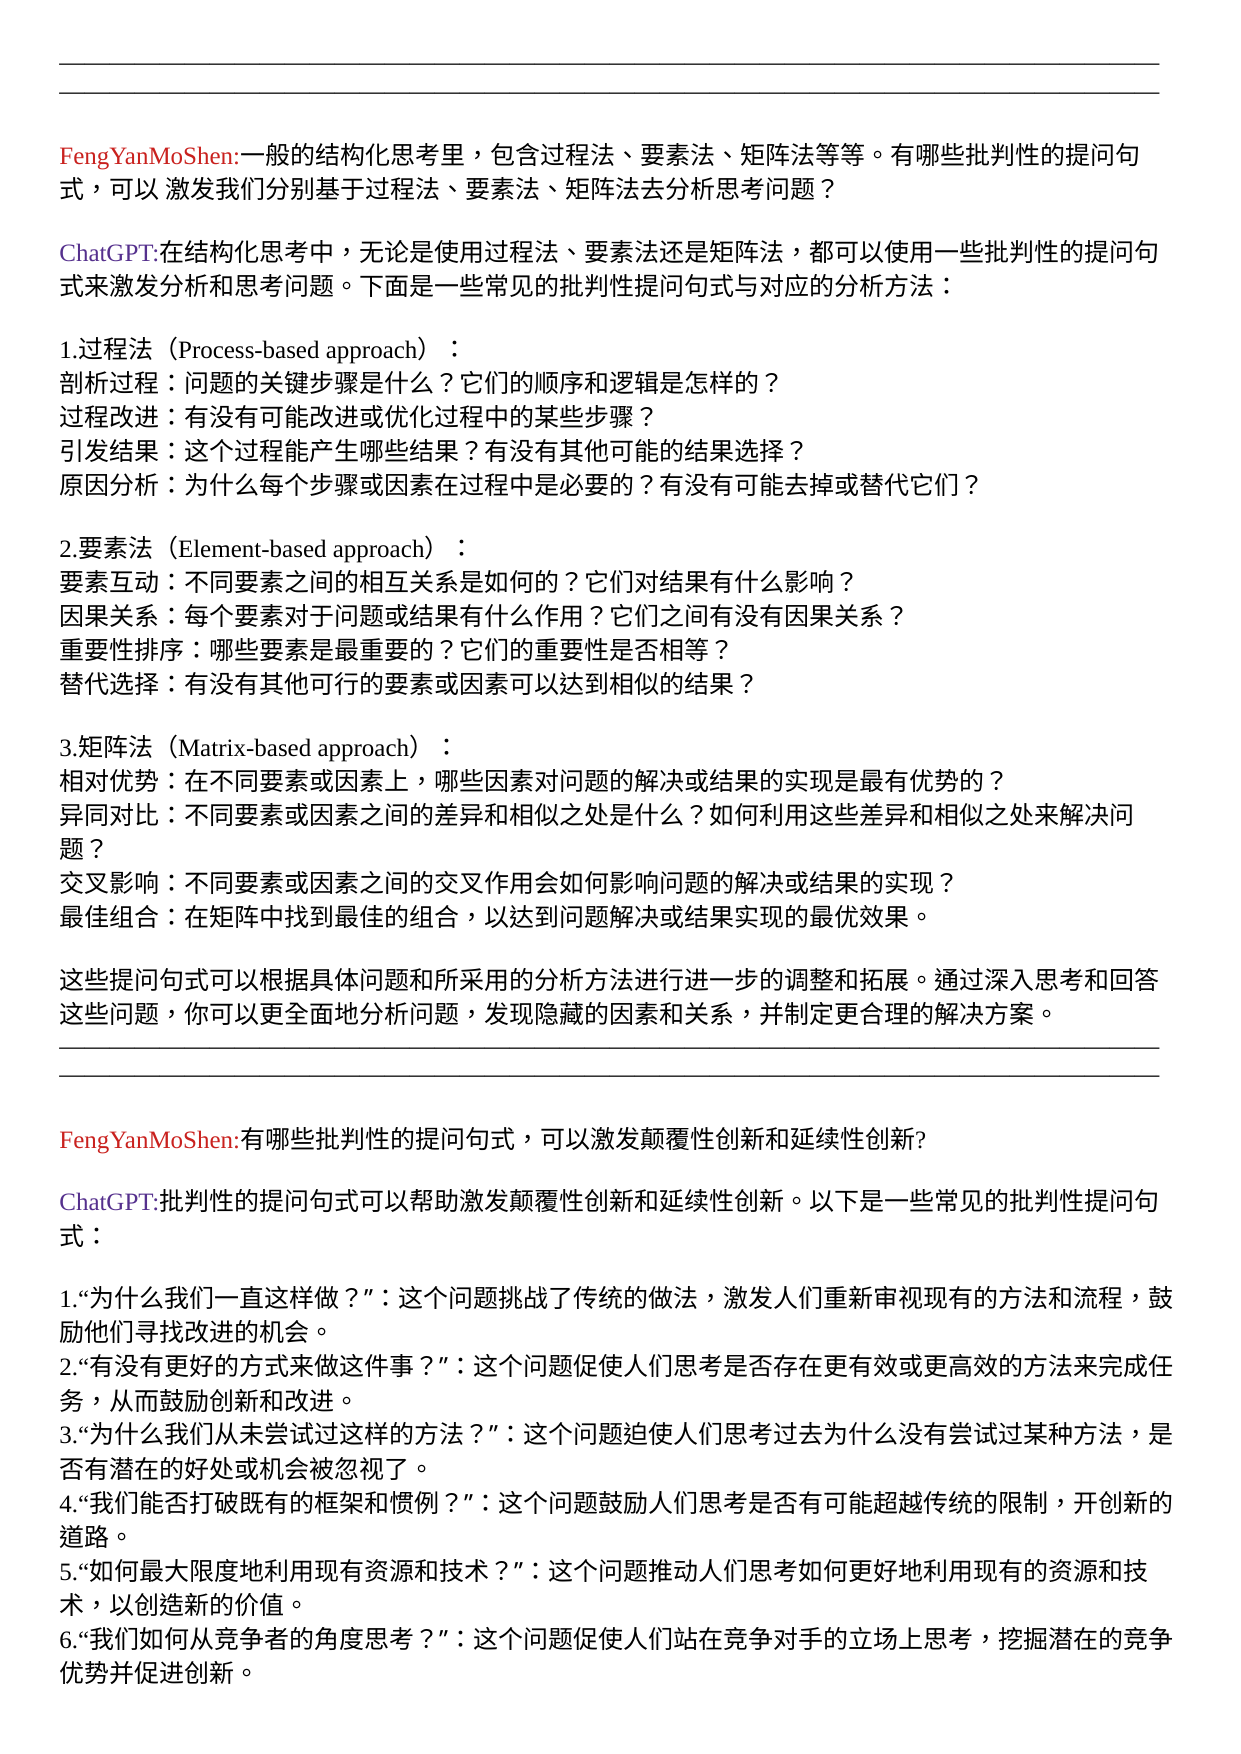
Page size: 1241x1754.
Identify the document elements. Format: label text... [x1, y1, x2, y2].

text FengYanMoShen:有哪些批判性的提问句式，可以激发颠覆性创新和延续性创新? [59, 1121, 1181, 1155]
text 原因分析：为什么每个步骤或因素在过程中是必要的？有没有可能去掉或替代它们？ [59, 468, 1181, 502]
text 异同对比：不同要素或因素之间的差异和相似之处是什么？如何利用这些差异和相似之处来解决问题？ [59, 798, 1181, 866]
text 6.“我们如何从竞争者的角度思考？”：这个问题促使人们站在竞争对手的立场上思考，挖掘潜在的竞争优势并促进创新。 [59, 1622, 1181, 1690]
text 4.“我们能否打破既有的框架和惯例？”：这个问题鼓励人们思考是否有可能超越传统的限制，开创新的道路。 [59, 1485, 1181, 1553]
text 5.“如何最大限度地利用现有资源和技术？”：这个问题推动人们思考如何更好地利用现有的资源和技术，以创造新的价值。 [59, 1553, 1181, 1622]
text ChatGPT:在结构化思考中，无论是使用过程法、要素法还是矩阵法，都可以使用一些批判性的提问句式来激发分析和思考问题。下面是一些常见的批判性提问句式与对应的分析方法： [59, 234, 1181, 303]
text FengYanMoShen:一般的结构化思考里，包含过程法、要素法、矩阵法等等。有哪些批判性的提问句式，可以 激发我们分别基于过程法、要素法、矩阵法去分析思考问题？ [59, 138, 1181, 206]
text ———————————————————————————————————————————— [59, 1031, 1181, 1059]
text 要素互动：不同要素之间的相互关系是如何的？它们对结果有什么影响？ [59, 564, 1181, 599]
text 3.“为什么我们从未尝试过这样的方法？”：这个问题迫使人们思考过去为什么没有尝试过某种方法，是否有潜在的好处或机会被忽视了。 [59, 1417, 1181, 1485]
text 2.“有没有更好的方式来做这件事？”：这个问题促使人们思考是否存在更有效或更高效的方法来完成任务，从而鼓励创新和改进。 [59, 1349, 1181, 1417]
text 因果关系：每个要素对于问题或结果有什么作用？它们之间有没有因果关系？ [59, 599, 1181, 633]
text 1.“为什么我们一直这样做？”：这个问题挑战了传统的做法，激发人们重新审视现有的方法和流程，鼓励他们寻找改进的机会。 [59, 1281, 1181, 1349]
text 3.矩阵法（Matrix-based approach）： [59, 729, 1181, 764]
text ———————————————————————————————————————————— [59, 76, 1181, 105]
text 1.过程法（Process-based approach）： [59, 331, 1181, 366]
text 最佳组合：在矩阵中找到最佳的组合，以达到问题解决或结果实现的最优效果。 [59, 900, 1181, 934]
text ChatGPT:批判性的提问句式可以帮助激发颠覆性创新和延续性创新。以下是一些常见的批判性提问句式： [59, 1184, 1181, 1252]
text 2.要素法（Element-based approach）： [59, 531, 1181, 564]
text 替代选择：有没有其他可行的要素或因素可以达到相似的结果？ [59, 667, 1181, 701]
text 重要性排序：哪些要素是最重要的？它们的重要性是否相等？ [59, 633, 1181, 667]
text 这些提问句式可以根据具体问题和所采用的分析方法进行进一步的调整和拓展。通过深入思考和回答这些问题，你可以更全面地分析问题，发现隐藏的因素和关系，并制定更合理的解决方案。 [59, 963, 1181, 1031]
text 相对优势：在不同要素或因素上，哪些因素对问题的解决或结果的实现是最有优势的？ [59, 764, 1181, 798]
text 剖析过程：问题的关键步骤是什么？它们的顺序和逻辑是怎样的？ [59, 366, 1181, 399]
text 引发结果：这个过程能产生哪些结果？有没有其他可能的结果选择？ [59, 434, 1181, 468]
text ———————————————————————————————————————————— [59, 1059, 1181, 1088]
text 交叉影响：不同要素或因素之间的交叉作用会如何影响问题的解决或结果的实现？ [59, 866, 1181, 900]
text ———————————————————————————————————————————— [59, 47, 1181, 76]
text 过程改进：有没有可能改进或优化过程中的某些步骤？ [59, 399, 1181, 434]
